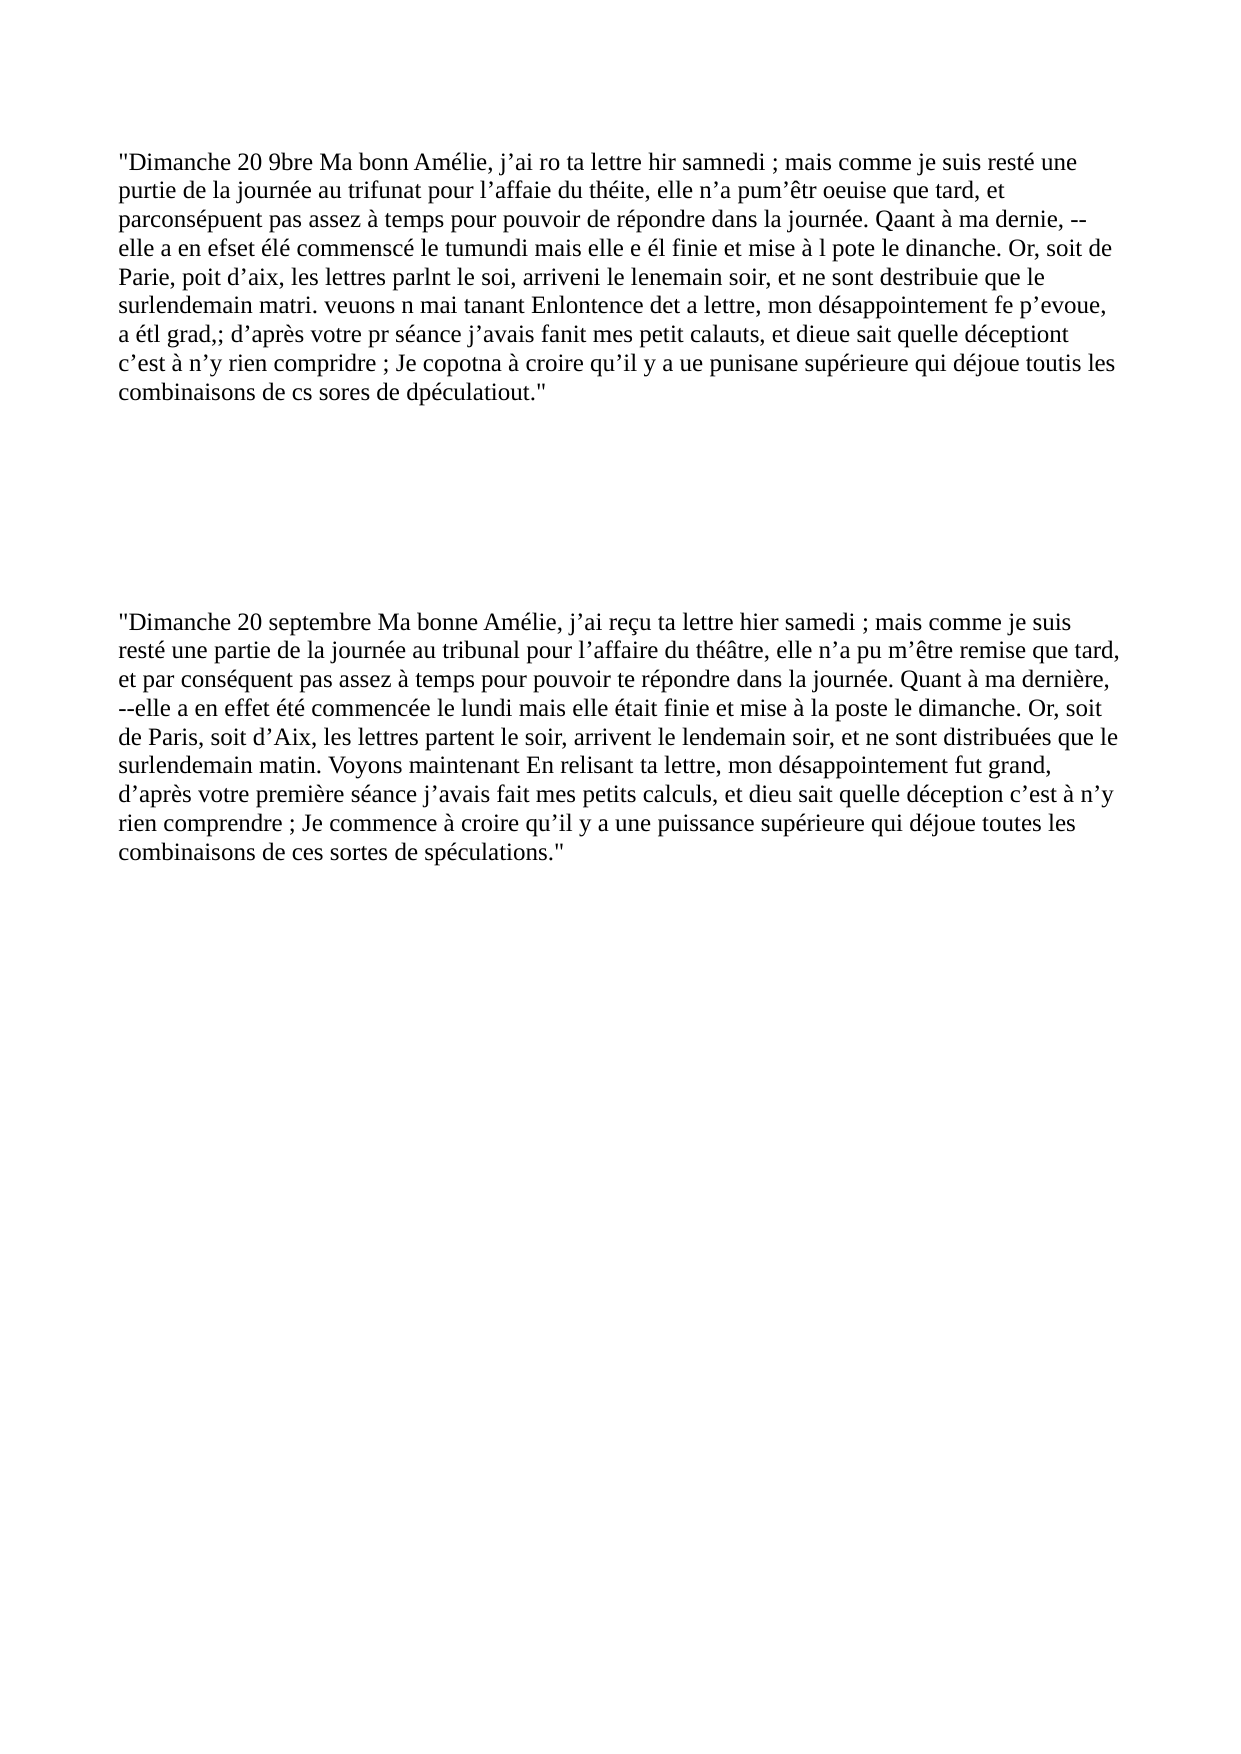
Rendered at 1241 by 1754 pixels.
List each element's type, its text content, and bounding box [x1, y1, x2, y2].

text "Dimanche 20 septembre Ma bonne Amélie, j’ai reçu ta lettre hier samedi ; mais comme je suis resté une partie de la journée au tribunal pour l’affaire du théâtre, elle n’a pu m’être remise que tard, et par conséquent pas assez à temps pour pouvoir te répondre dans la journée. Quant à ma dernière, --elle a en effet été commencée le lundi mais elle était finie et mise à la poste le dimanche. Or, soit de Paris, soit d’Aix, les lettres partent le soir, arrivent le lendemain soir, et ne sont distribuées que le surlendemain matin. Voyons maintenant En relisant ta lettre, mon désappointement fut grand, d’après votre première séance j’avais fait mes petits calculs, et dieu sait quelle déception c’est à n’y rien comprendre ; Je commence à croire qu’il y a une puissance supérieure qui déjoue toutes les combinaisons de ces sortes de spéculations." [118, 607, 1122, 866]
text "Dimanche 20 9bre Ma bonn Amélie, j’ai ro ta lettre hir samnedi ; mais comme je suis resté une purtie de la journée au trifunat pour l’affaie du théite, elle n’a pum’êtr oeuise que tard, et parconsépuent pas assez à temps pour pouvoir de répondre dans la journée. Qaant à ma dernie, --elle a en efset élé commenscé le tumundi mais elle e él finie et mise à l pote le dinanche. Or, soit de Parie, poit d’aix, les lettres parlnt le soi, arriveni le lenemain soir, et ne sont destribuie que le surlendemain matri. veuons n mai tanant Enlontence det a lettre, mon désappointement fe p’evoue, a étl grad,; d’après votre pr séance j’avais fanit mes petit calauts, et dieue sait quelle déceptiont c’est à n’y rien compridre ; Je copotna à croire qu’il y a ue punisane supérieure qui déjoue toutis les combinaisons de cs sores de dpéculatiout." [118, 147, 1122, 406]
